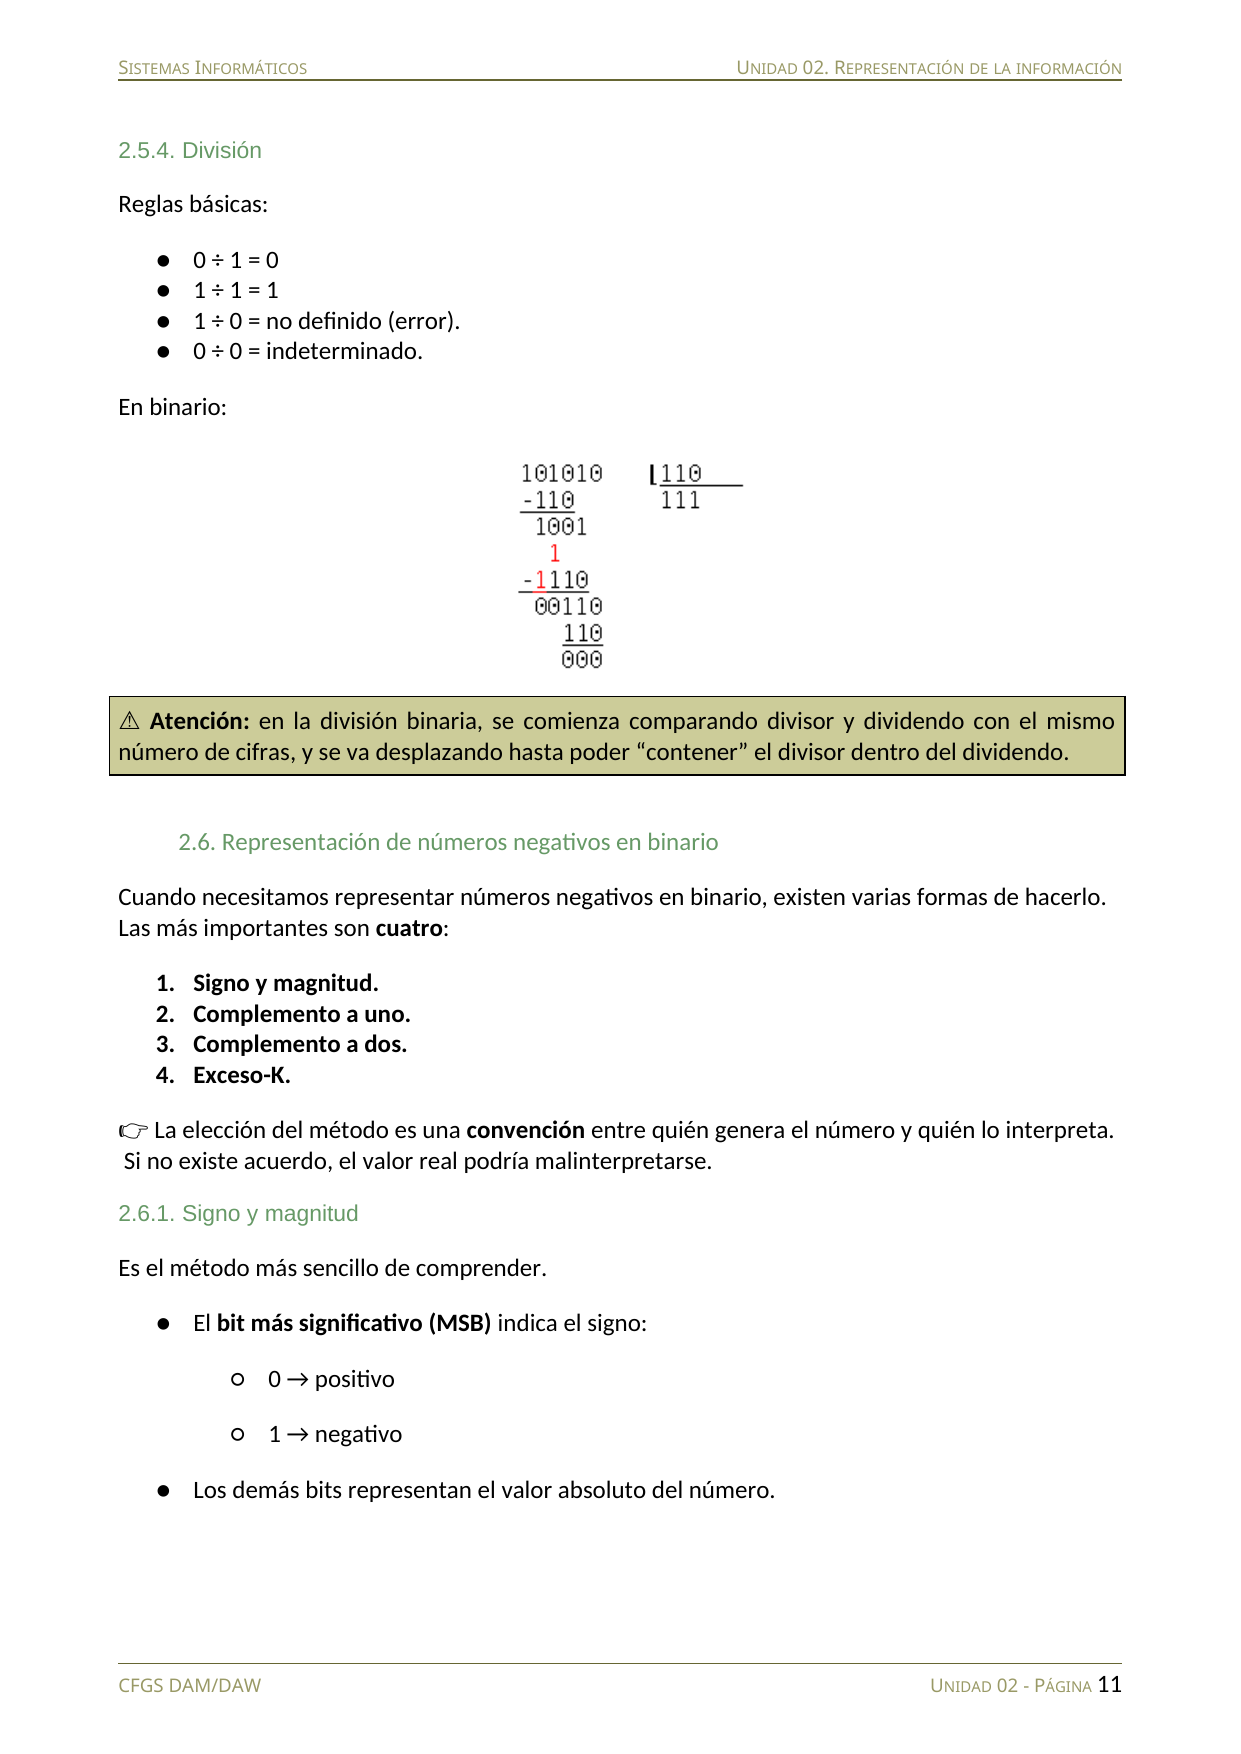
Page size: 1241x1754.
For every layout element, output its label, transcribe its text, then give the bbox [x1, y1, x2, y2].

list Signo y magnitud. [156, 967, 1122, 998]
list El bit más significativo (MSB) indica el signo: [156, 1307, 1122, 1338]
list 1 → negativo [231, 1418, 1122, 1449]
text 👉 La elección del método es una convención entre quién genera el número y quién lo interpreta. Si no existe acuerdo, el valor real podría malinterpretarse. [118, 1114, 1122, 1175]
list 0 → positivo [231, 1363, 1122, 1393]
list Complemento a uno. [156, 998, 1122, 1028]
subtitle 2.6. Representación de números negativos en binario [178, 826, 1122, 856]
list 1 ÷ 1 = 1 [156, 274, 1122, 305]
text ⚠️ Atención: en la división binaria, se comienza comparando divisor y dividendo con el mismo número de cifras, y se va desplazando hasta poder “contener” el divisor dentro del dividendo. [110, 697, 1124, 774]
list Los demás bits representan el valor absoluto del número. [156, 1474, 1122, 1504]
list Exceso-K. [156, 1059, 1122, 1089]
text Es el método más sencillo de comprender. [118, 1252, 1122, 1282]
list 0 ÷ 1 = 0 [156, 244, 1122, 274]
list Complemento a dos. [156, 1028, 1122, 1059]
list 0 ÷ 0 = indeterminado. [156, 335, 1122, 366]
subtitle 2.5.4. División [118, 137, 1122, 163]
list 1 ÷ 0 = no definido (error). [156, 305, 1122, 335]
text Cuando necesitamos representar números negativos en binario, existen varias formas de hacerlo. Las más importantes son cuatro: [118, 881, 1122, 942]
text Reglas básicas: [118, 188, 1122, 219]
subtitle 2.6.1. Signo y magnitud [118, 1200, 1122, 1227]
picture [481, 446, 759, 687]
text En binario: [118, 391, 1122, 421]
